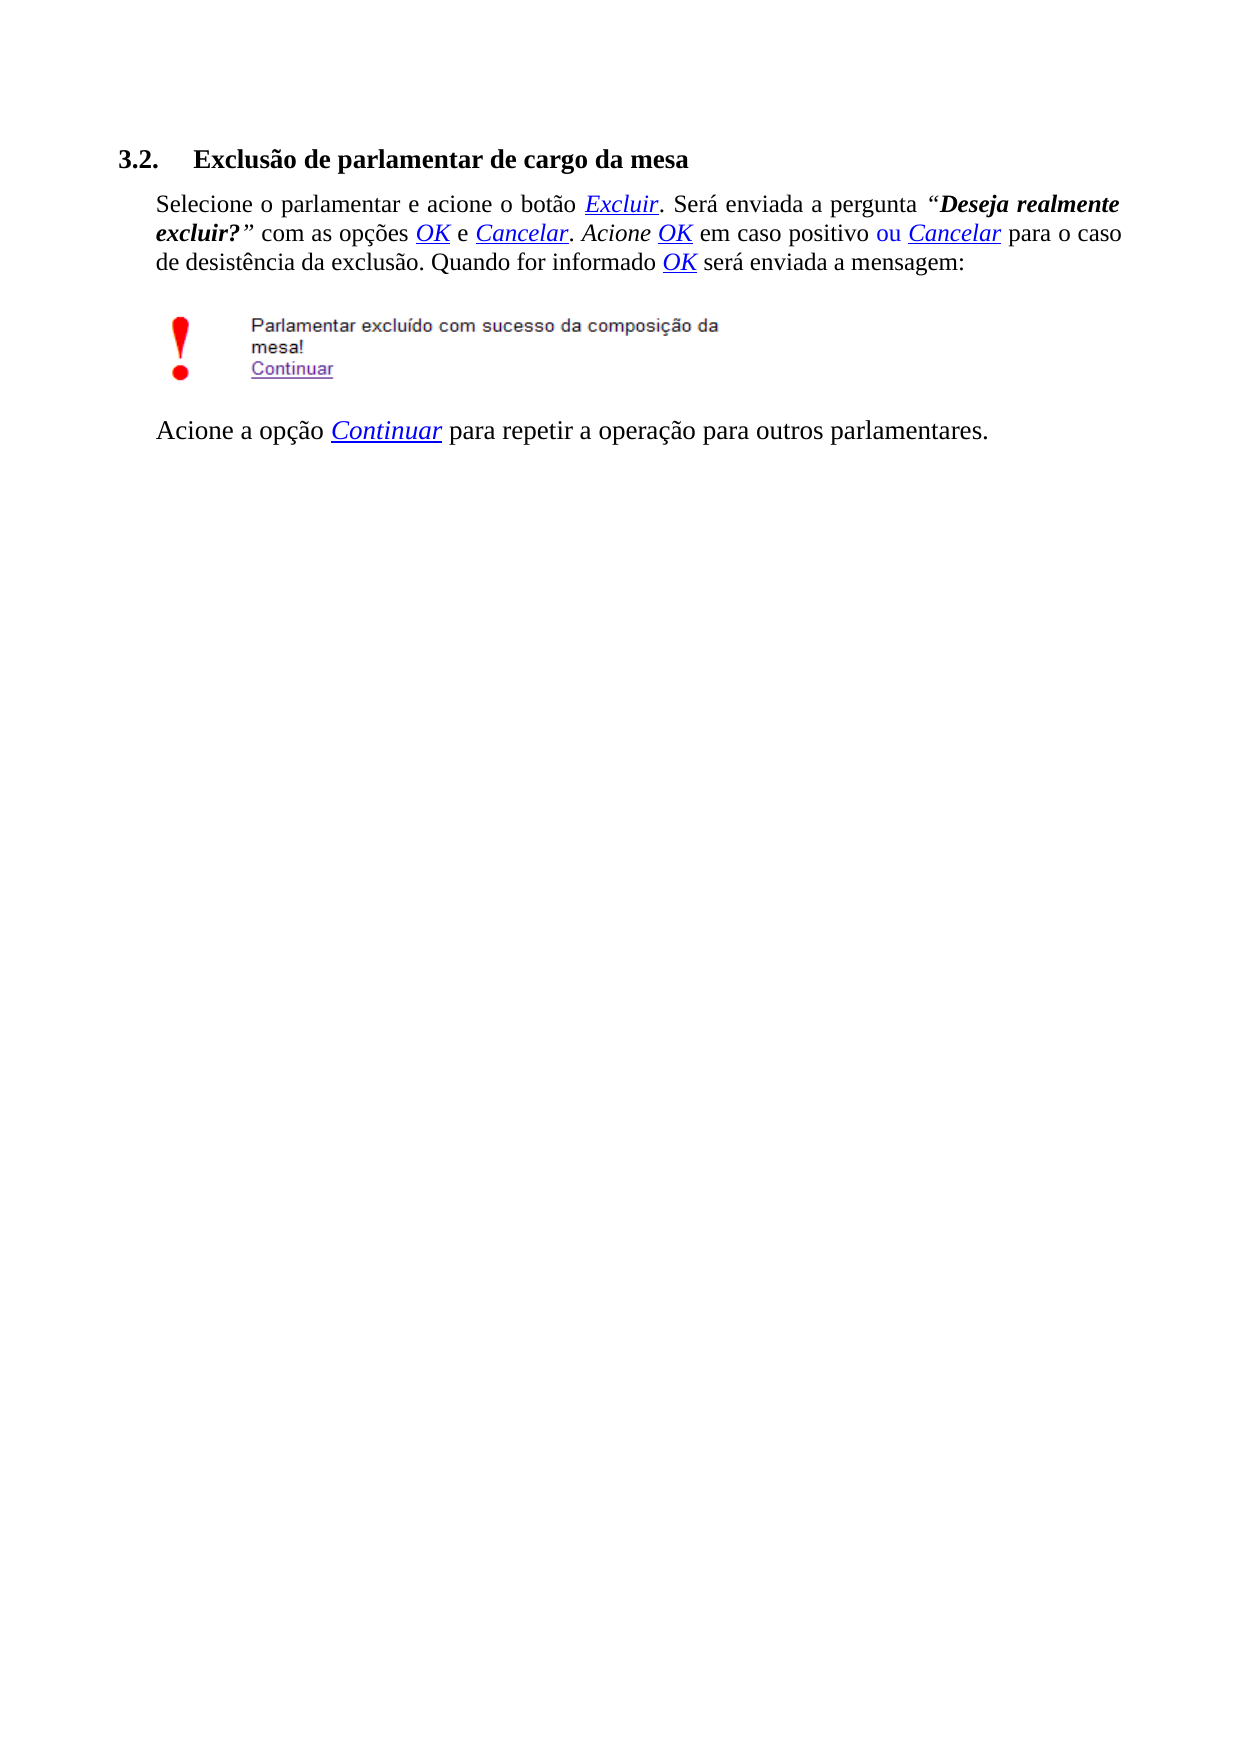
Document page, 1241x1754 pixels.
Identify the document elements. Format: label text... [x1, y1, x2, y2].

picture [119, 293, 759, 395]
text Selecione o parlamentar e acione o botão Excluir. Será enviada a pergunta “Deseja realmente excluir?” com as opções OK e Cancelar. Acione OK em caso positivo ou Cancelar para o caso de desistência da exclusão. Quando for informado OK será enviada a mensagem: [156, 187, 1122, 275]
text Acione a opção Continuar para repetir a operação para outros parlamentares. [156, 414, 1122, 445]
subtitle 3.2. Exclusão de parlamentar de cargo da mesa [118, 143, 1122, 174]
